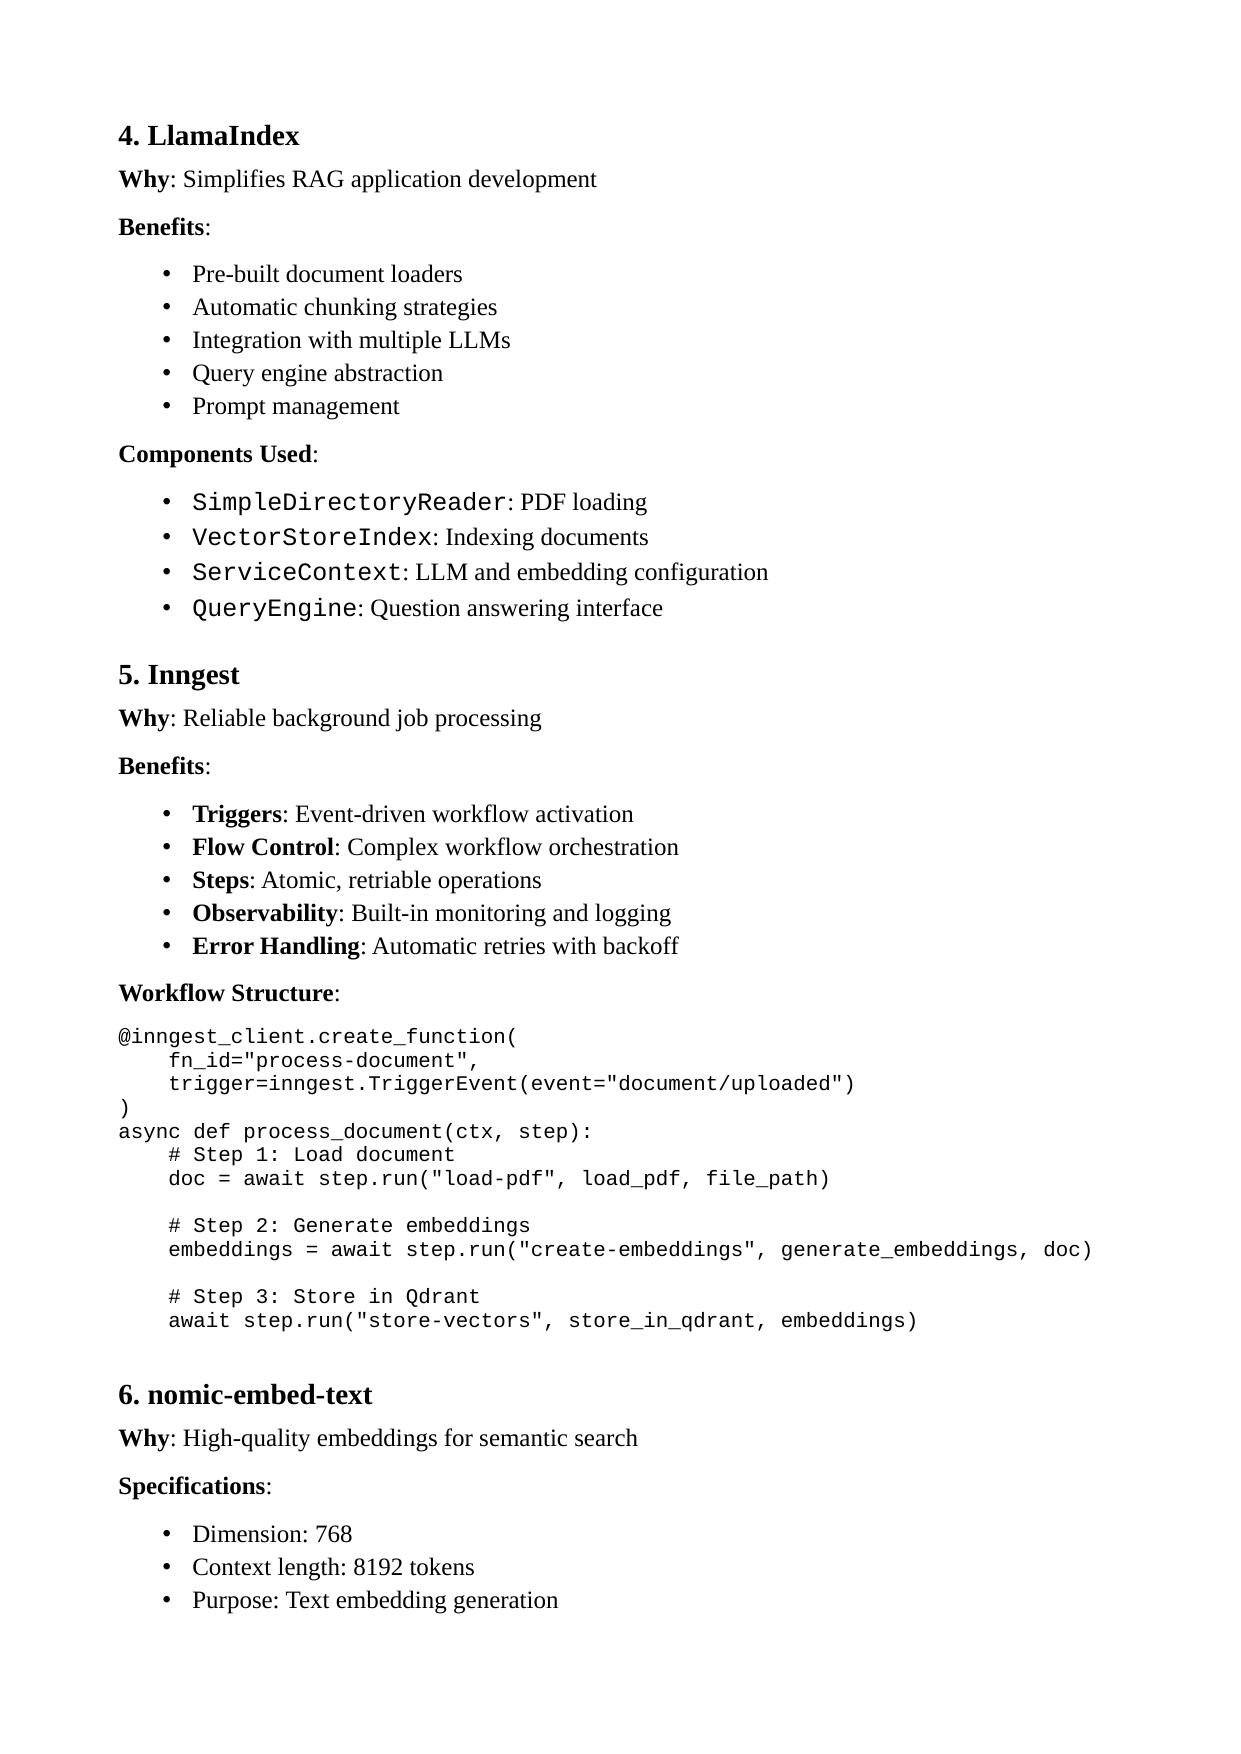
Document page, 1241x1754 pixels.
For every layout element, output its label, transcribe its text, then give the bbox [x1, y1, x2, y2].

list Observability: Built-in monitoring and logging [162, 898, 1122, 927]
list Triggers: Event-driven workflow activation [162, 799, 1122, 827]
list Integration with multiple LLMs [162, 325, 1122, 354]
text Workflow Structure: [118, 978, 1122, 1007]
list Pre-built document loaders [162, 259, 1122, 288]
text @inngest_client.create_function( [118, 1026, 1122, 1050]
text # Step 3: Store in Qdrant [118, 1286, 1122, 1310]
list ServiceContext: LLM and embedding configuration [162, 557, 1122, 588]
text Benefits: [118, 212, 1122, 241]
list VectorStoreIndex: Indexing documents [162, 522, 1122, 553]
subtitle 5. Inngest [118, 657, 1122, 691]
text doc = await step.run("load-pdf", load_pdf, file_path) [118, 1168, 1122, 1192]
list Context length: 8192 tokens [162, 1552, 1122, 1581]
list Purpose: Text embedding generation [162, 1585, 1122, 1613]
list Query engine abstraction [162, 358, 1122, 387]
list Error Handling: Automatic retries with backoff [162, 931, 1122, 959]
text async def process_document(ctx, step): [118, 1121, 1122, 1144]
text # Step 2: Generate embeddings [118, 1215, 1122, 1239]
text Why: Reliable background job processing [118, 703, 1122, 732]
subtitle 6. nomic-embed-text [118, 1377, 1122, 1411]
list QueryEngine: Question answering interface [162, 593, 1122, 624]
text # Step 1: Load document [118, 1144, 1122, 1168]
list Dimension: 768 [162, 1519, 1122, 1547]
text ) [118, 1097, 1122, 1121]
list SimpleDirectoryReader: PDF loading [162, 487, 1122, 517]
text fn_id="process-document", [118, 1050, 1122, 1073]
text trigger=inngest.TriggerEvent(event="document/uploaded") [118, 1073, 1122, 1097]
text Why: High-quality embeddings for semantic search [118, 1423, 1122, 1452]
text embeddings = await step.run("create-embeddings", generate_embeddings, doc) [118, 1239, 1122, 1262]
text await step.run("store-vectors", store_in_qdrant, embeddings) [118, 1310, 1122, 1333]
text Components Used: [118, 439, 1122, 468]
text Benefits: [118, 751, 1122, 780]
text Specifications: [118, 1471, 1122, 1500]
text Why: Simplifies RAG application development [118, 164, 1122, 193]
list Flow Control: Complex workflow orchestration [162, 832, 1122, 861]
list Automatic chunking strategies [162, 292, 1122, 321]
list Prompt management [162, 391, 1122, 420]
subtitle 4. LlamaIndex [118, 118, 1122, 152]
list Steps: Atomic, retriable operations [162, 865, 1122, 893]
